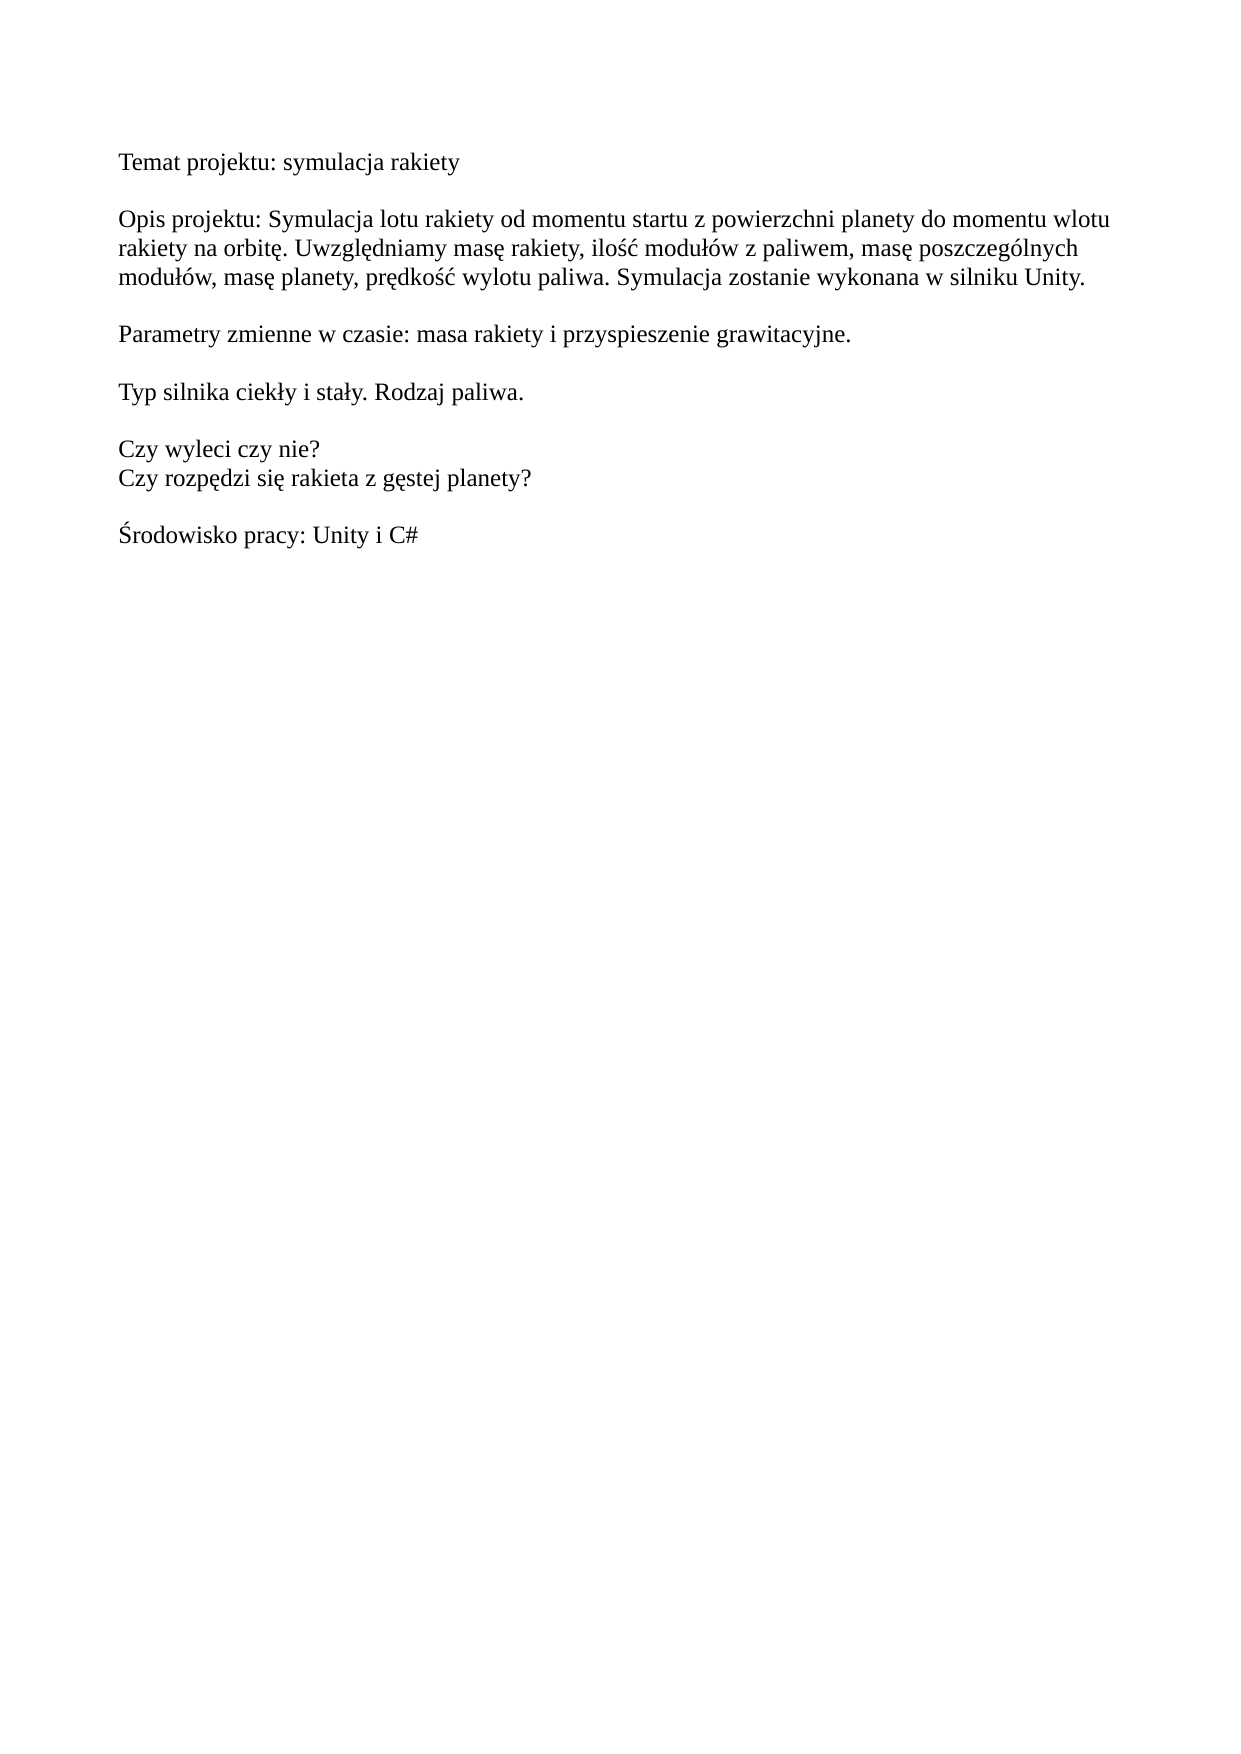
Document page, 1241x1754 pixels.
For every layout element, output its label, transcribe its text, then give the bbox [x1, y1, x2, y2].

text Temat projektu: symulacja rakiety [118, 147, 1122, 176]
text Parametry zmienne w czasie: masa rakiety i przyspieszenie grawitacyjne. [118, 319, 1122, 348]
text Opis projektu: Symulacja lotu rakiety od momentu startu z powierzchni planety do momentu wlotu rakiety na orbitę. Uwzględniamy masę rakiety, ilość modułów z paliwem, masę poszczególnych modułów, masę planety, prędkość wylotu paliwa. Symulacja zostanie wykonana w silniku Unity. [118, 204, 1122, 291]
text Czy wyleci czy nie? [118, 434, 1122, 463]
text Czy rozpędzi się rakieta z gęstej planety? [118, 463, 1122, 492]
text Środowisko pracy: Unity i C# [118, 521, 1122, 549]
text Typ silnika ciekły i stały. Rodzaj paliwa. [118, 377, 1122, 406]
